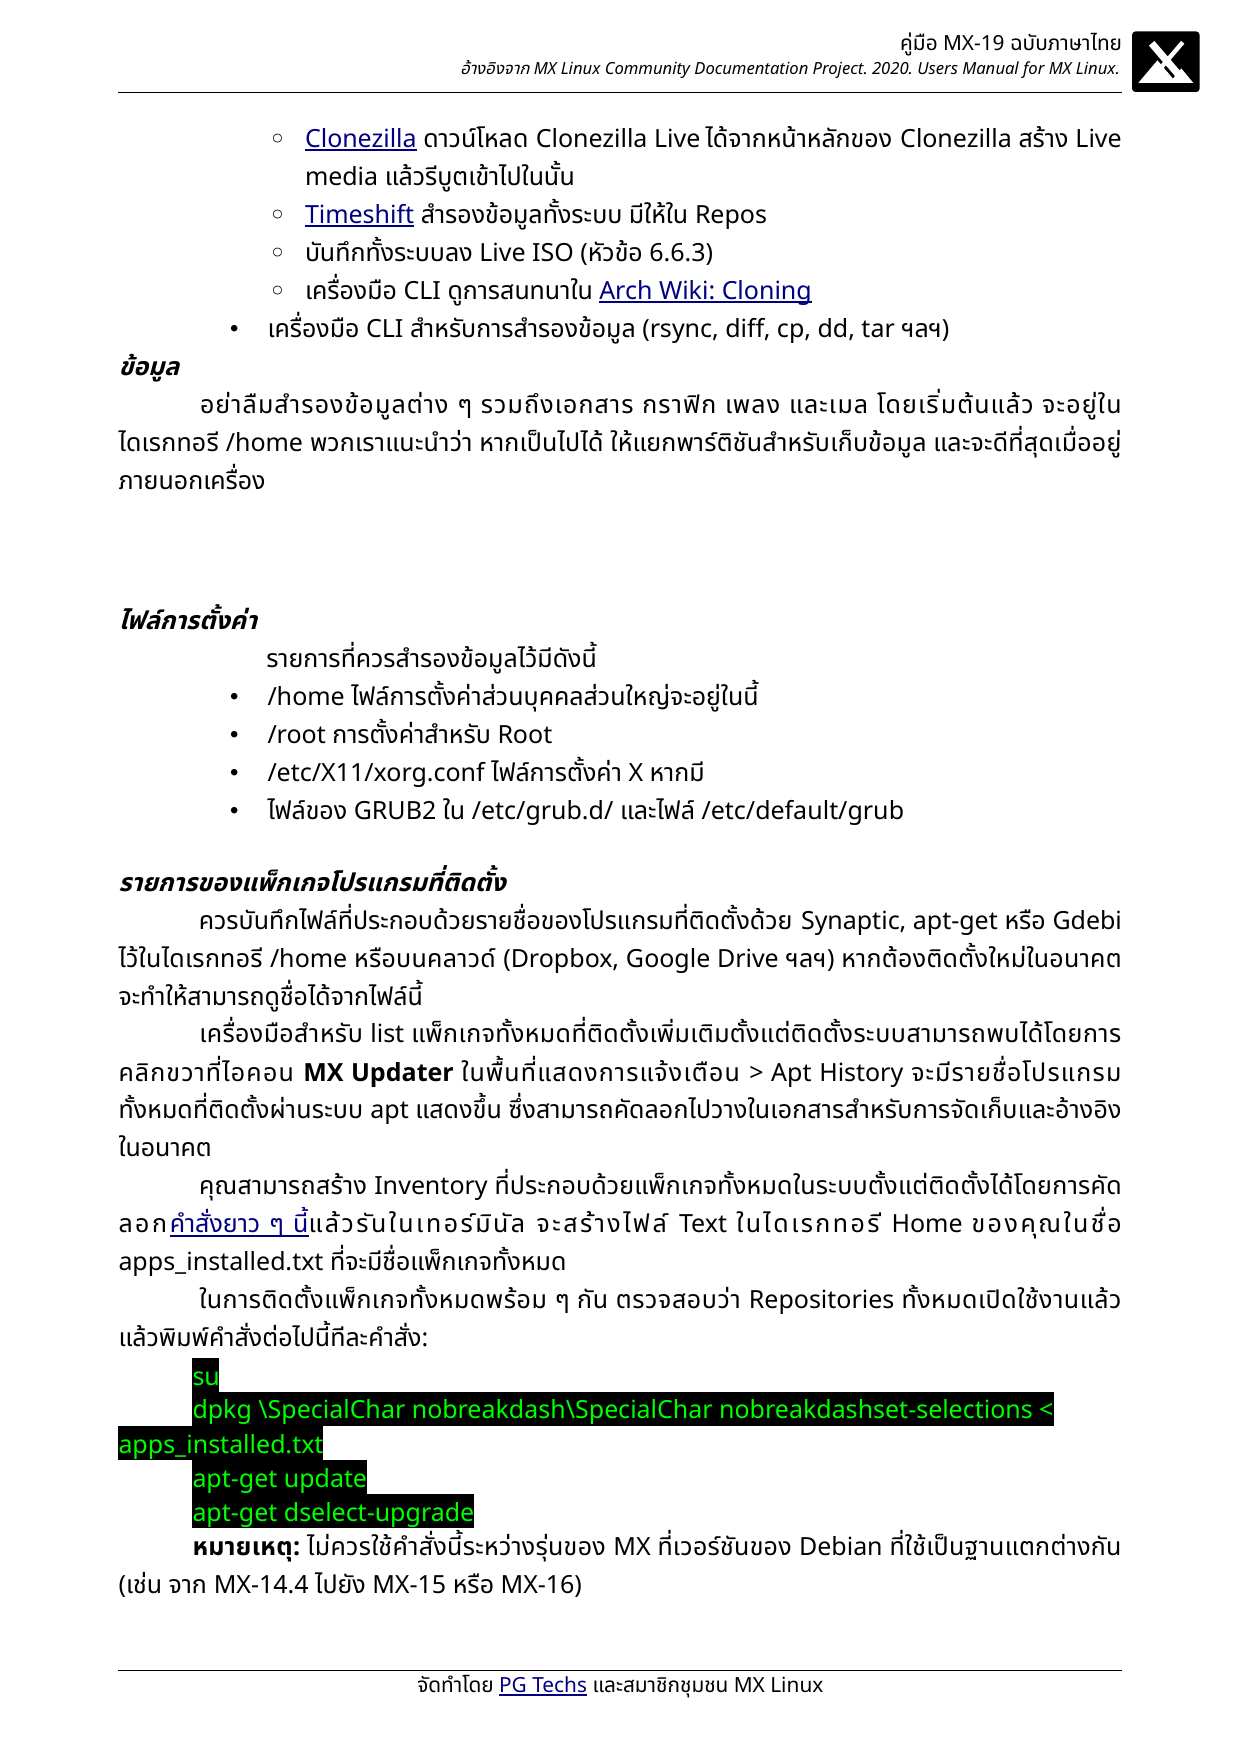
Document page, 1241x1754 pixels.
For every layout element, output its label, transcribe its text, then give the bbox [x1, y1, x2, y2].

text รายการของแพ็กเกจโปรแกรมที่ติดตั้ง [118, 864, 1122, 902]
list บันทึกทั้งระบบลง Live ISO (หัวข้อ 6.6.3) [267, 234, 1122, 273]
list เครื่องมือ CLI ดูการสนทนาใน Arch Wiki: Cloning [267, 273, 1122, 311]
text อย่าลืมสำรองข้อมูลต่าง ๆ รวมถึงเอกสาร กราฟิก เพลง และเมล โดยเริ่มต้นแล้ว จะอยู่ในไดเรกทอรี /home พวกเราแนะนำว่า หากเป็นไปได้ ให้แยกพาร์ติชันสำหรับเก็บข้อมูล และจะดีที่สุดเมื่ออยู่ภายนอกเครื่อง [118, 386, 1122, 500]
list /home ไฟล์การตั้งค่าส่วนบุคคลส่วนใหญ่จะอยู่ในนี้ [230, 678, 1122, 716]
list /root การตั้งค่าสำหรับ Root [230, 716, 1122, 754]
text คุณสามารถสร้าง Inventory ที่ประกอบด้วยแพ็กเกจทั้งหมดในระบบตั้งแต่ติดตั้งได้โดยการคัดลอกคำสั่งยาว ๆ นี้แล้วรันในเทอร์มินัล จะสร้างไฟล์ Text ในไดเรกทอรี Home ของคุณในชื่อ apps_installed.txt ที่จะมีชื่อแพ็กเกจทั้งหมด [118, 1168, 1122, 1282]
list /etc/X11/xorg.conf ไฟล์การตั้งค่า X หากมี [230, 754, 1122, 792]
text ไฟล์การตั้งค่า [118, 602, 1122, 640]
text su [118, 1358, 1122, 1392]
text เครื่องมือสำหรับ list แพ็กเกจทั้งหมดที่ติดตั้งเพิ่มเติมตั้งแต่ติดตั้งระบบสามารถพบได้โดยการคลิกขวาที่ไอคอน MX Updater ในพื้นที่แสดงการแจ้งเตือน > Apt History จะมีรายชื่อโปรแกรมทั้งหมดที่ติดตั้งผ่านระบบ apt แสดงขึ้น ซึ่งสามารถคัดลอกไปวางในเอกสารสำหรับการจัดเก็บและอ้างอิงในอนาคต [118, 1016, 1122, 1168]
list ไฟล์ของ GRUB2 ใน /etc/grub.d/ และไฟล์ /etc/default/grub [230, 792, 1122, 830]
list Timeshift สำรองข้อมูลทั้งระบบ มีให้ใน Repos [267, 197, 1122, 234]
text dpkg \SpecialChar nobreakdash\SpecialChar nobreakdashset-selections < apps_installed.txt [118, 1392, 1122, 1460]
text รายการที่ควรสำรองข้อมูลไว้มีดังนี้ [118, 640, 1122, 678]
text ข้อมูล [118, 349, 1122, 386]
text apt-get dselect-upgrade [118, 1494, 1122, 1528]
list เครื่องมือ CLI สำหรับการสำรองข้อมูล (rsync, diff, cp, dd, tar ฯลฯ) [230, 311, 1122, 349]
text หมายเหตุ: ไม่ควรใช้คำสั่งนี้ระหว่างรุ่นของ MX ที่เวอร์ชันของ Debian ที่ใช้เป็นฐานแตกต่างกัน (เช่น จาก MX-14.4 ไปยัง MX-15 หรือ MX-16) [118, 1528, 1122, 1604]
text ในการติดตั้งแพ็กเกจทั้งหมดพร้อม ๆ กัน ตรวจสอบว่า Repositories ทั้งหมดเปิดใช้งานแล้ว แล้วพิมพ์คำสั่งต่อไปนี้ทีละคำสั่ง: [118, 1282, 1122, 1358]
list Clonezilla ดาวน์โหลด Clonezilla Liveได้จากหน้าหลักของ Clonezilla สร้าง Live media แล้วรีบูตเข้าไปในนั้น [267, 121, 1122, 197]
text apt-get update [118, 1460, 1122, 1494]
text ควรบันทึกไฟล์ที่ประกอบด้วยรายชื่อของโปรแกรมที่ติดตั้งด้วย Synaptic, apt-get หรือ Gdebi ไว้ในไดเรกทอรี /home หรือบนคลาวด์ (Dropbox, Google Drive ฯลฯ) หากต้องติดตั้งใหม่ในอนาคต จะทำให้สามารถดูชื่อได้จากไฟล์นี้ [118, 902, 1122, 1016]
